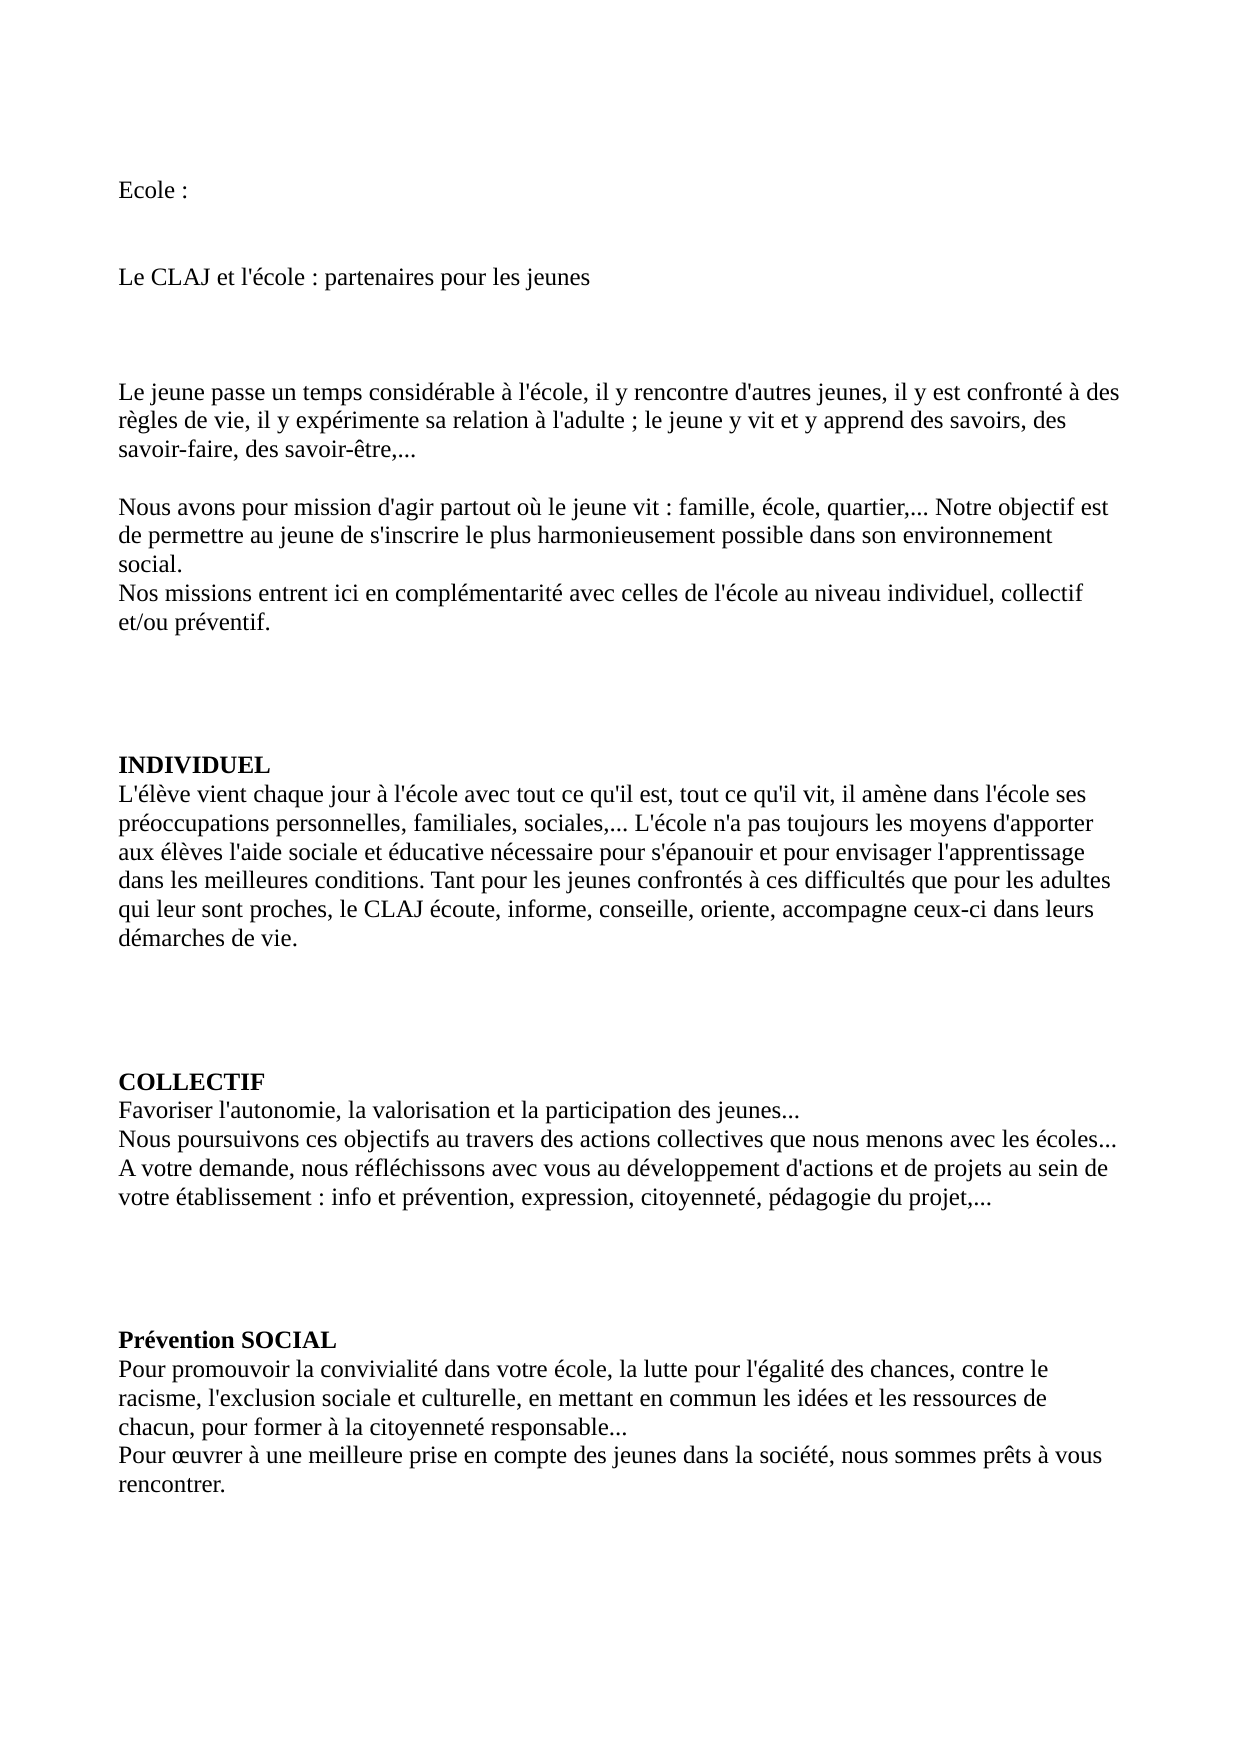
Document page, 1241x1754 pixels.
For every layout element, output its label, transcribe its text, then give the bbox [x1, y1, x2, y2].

text Nous avons pour mission d'agir partout où le jeune vit : famille, école, quartier,... Notre objectif est de permettre au jeune de s'inscrire le plus harmonieusement possible dans son environnement social. [118, 492, 1122, 578]
text Pour œuvrer à une meilleure prise en compte des jeunes dans la société, nous sommes prêts à vous rencontrer. [118, 1441, 1122, 1498]
text Nos missions entrent ici en complémentarité avec celles de l'école au niveau individuel, collectif et/ou préventif. [118, 578, 1122, 636]
text Nous poursuivons ces objectifs au travers des actions collectives que nous menons avec les écoles... [118, 1124, 1122, 1153]
text Le CLAJ et l'école : partenaires pour les jeunes [118, 262, 1122, 291]
text Favoriser l'autonomie, la valorisation et la participation des jeunes... [118, 1096, 1122, 1124]
text A votre demande, nous réfléchissons avec vous au développement d'actions et de projets au sein de votre établissement : info et prévention, expression, citoyenneté, pédagogie du projet,... [118, 1153, 1122, 1211]
text Ecole : [118, 176, 1122, 204]
text INDIVIDUEL [118, 751, 1122, 779]
text L'élève vient chaque jour à l'école avec tout ce qu'il est, tout ce qu'il vit, il amène dans l'école ses préoccupations personnelles, familiales, sociales,... L'école n'a pas toujours les moyens d'apporter aux élèves l'aide sociale et éducative nécessaire pour s'épanouir et pour envisager l'apprentissage dans les meilleures conditions. Tant pour les jeunes confrontés à ces difficultés que pour les adultes qui leur sont proches, le CLAJ écoute, informe, conseille, oriente, accompagne ceux-ci dans leurs démarches de vie. [118, 779, 1122, 952]
text Prévention SOCIAL [118, 1326, 1122, 1354]
text Le jeune passe un temps considérable à l'école, il y rencontre d'autres jeunes, il y est confronté à des règles de vie, il y expérimente sa relation à l'adulte ; le jeune y vit et y apprend des savoirs, des savoir-faire, des savoir-être,... [118, 377, 1122, 463]
text COLLECTIF [118, 1067, 1122, 1096]
text Pour promouvoir la convivialité dans votre école, la lutte pour l'égalité des chances, contre le racisme, l'exclusion sociale et culturelle, en mettant en commun les idées et les ressources de chacun, pour former à la citoyenneté responsable... [118, 1354, 1122, 1441]
